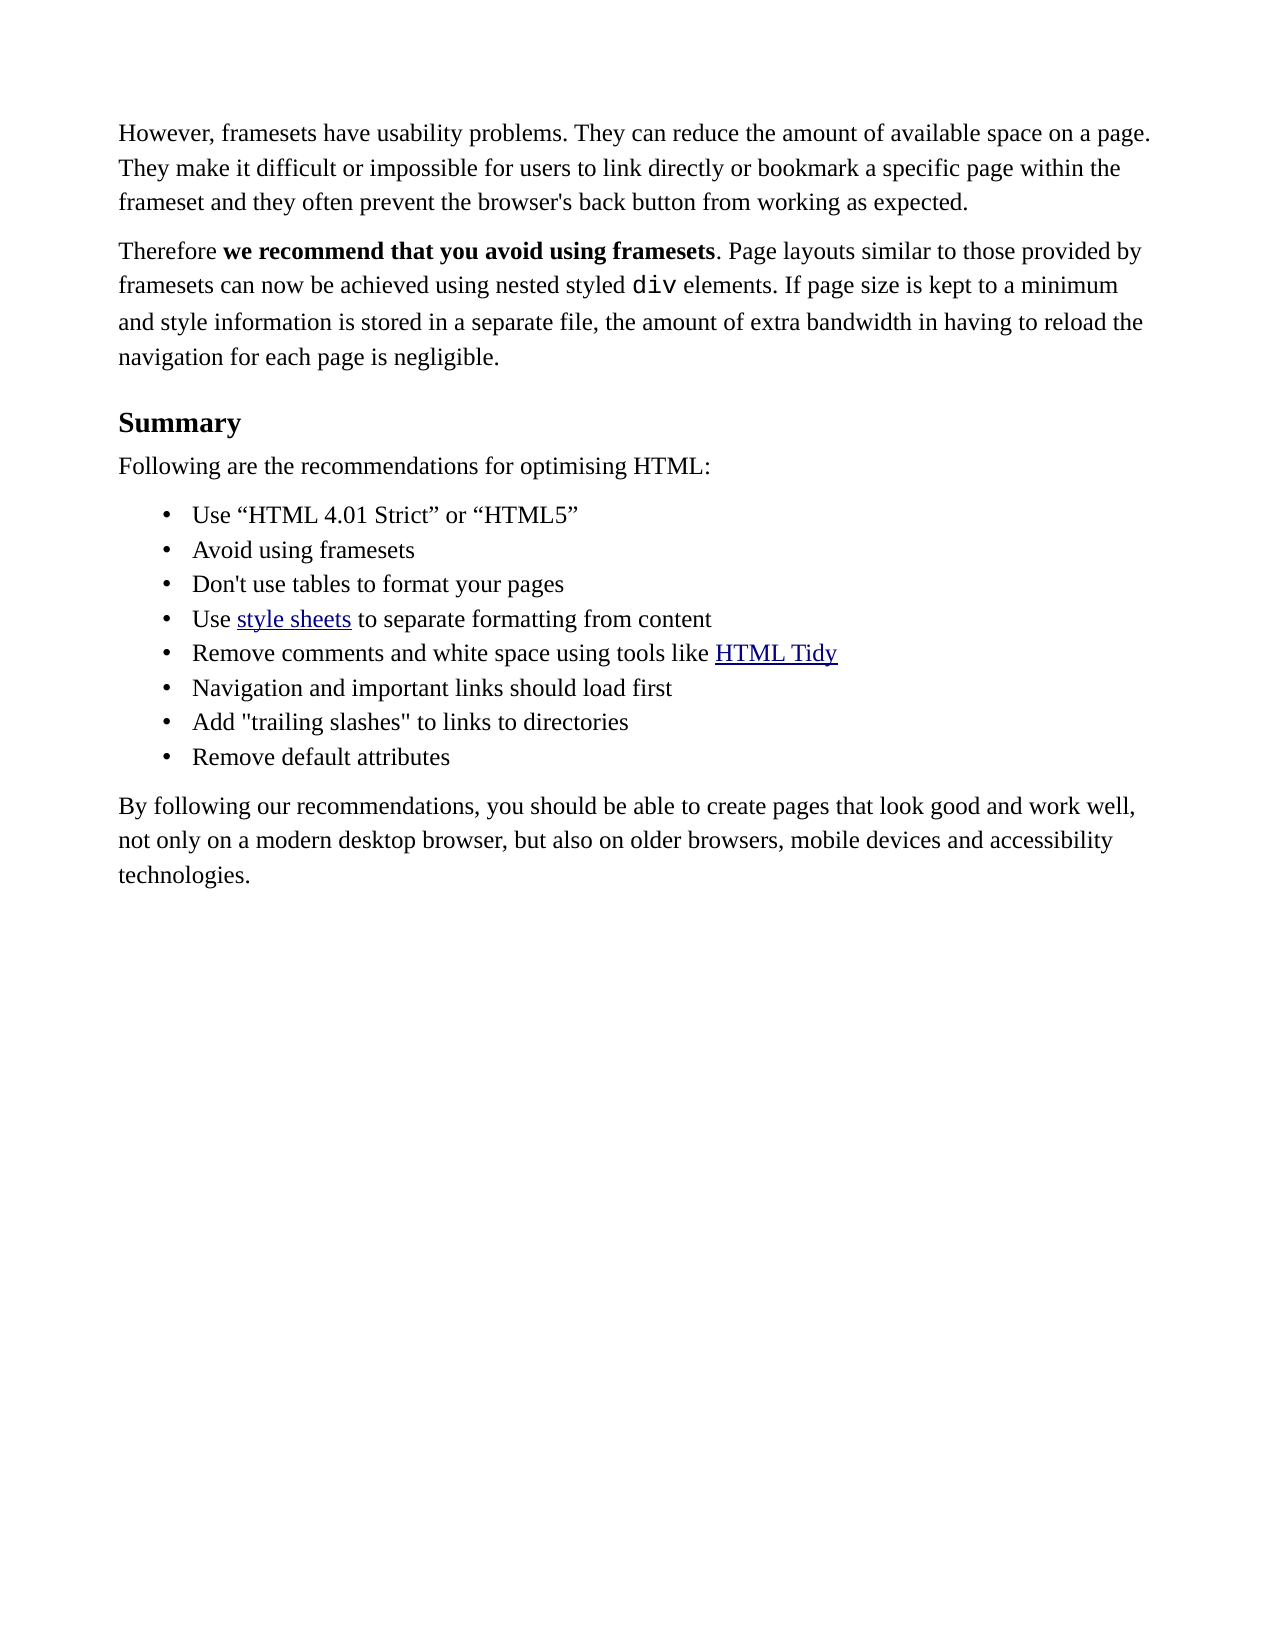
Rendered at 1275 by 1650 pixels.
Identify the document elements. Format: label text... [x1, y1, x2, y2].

list Navigation and important links should load first [162, 673, 1157, 702]
list Remove default attributes [162, 742, 1157, 771]
list Don't use tables to format your pages [162, 569, 1157, 598]
subtitle Summary [118, 405, 1157, 439]
text By following our recommendations, you should be able to create pages that look good and work well, not only on a modern desktop browser, but also on older browsers, mobile devices and accessibility technologies. [118, 791, 1157, 888]
list Avoid using framesets [162, 535, 1157, 564]
text Therefore we recommend that you avoid using framesets. Page layouts similar to those provided by framesets can now be achieved using nested styled div elements. If page size is kept to a minimum and style information is stored in a separate file, the amount of extra bandwidth in having to reload the navigation for each page is negligible. [118, 236, 1157, 370]
text However, framesets have usability problems. They can reduce the amount of available space on a page. They make it difficult or impossible for users to link directly or bookmark a specific page within the frameset and they often prevent the browser's back button from working as expected. [118, 118, 1157, 216]
list Remove comments and white space using tools like HTML Tidy [162, 638, 1157, 667]
list Add "trailing slashes" to links to directories [162, 707, 1157, 736]
text Following are the recommendations for optimising HTML: [118, 451, 1157, 480]
list Use “HTML 4.01 Strict” or “HTML5” [162, 500, 1157, 529]
list Use style sheets to separate formatting from content [162, 604, 1157, 633]
